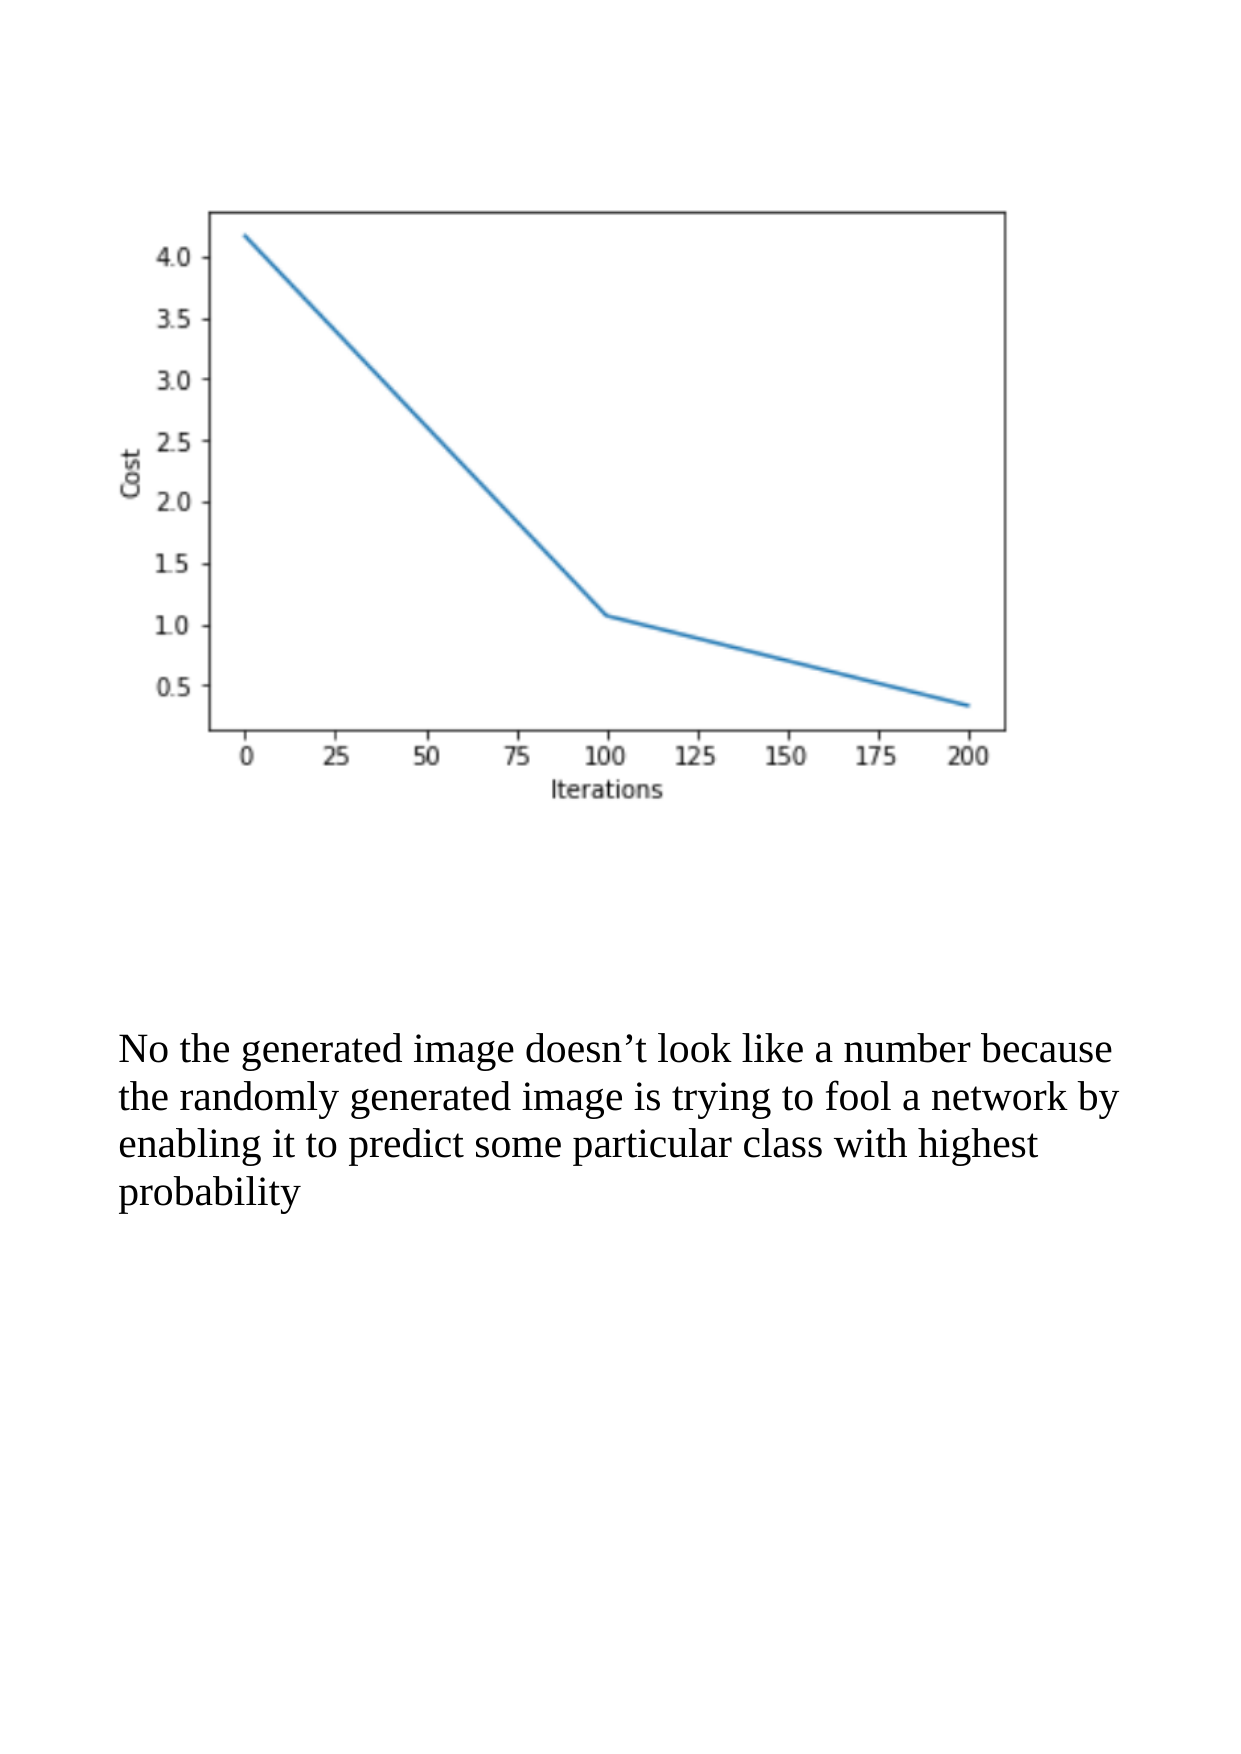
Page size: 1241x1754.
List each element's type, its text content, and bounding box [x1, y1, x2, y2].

picture [68, 194, 1073, 832]
text No the generated image doesn’t look like a number because the randomly generated image is trying to fool a network by enabling it to predict some particular class with highest probability [118, 1023, 1122, 1215]
